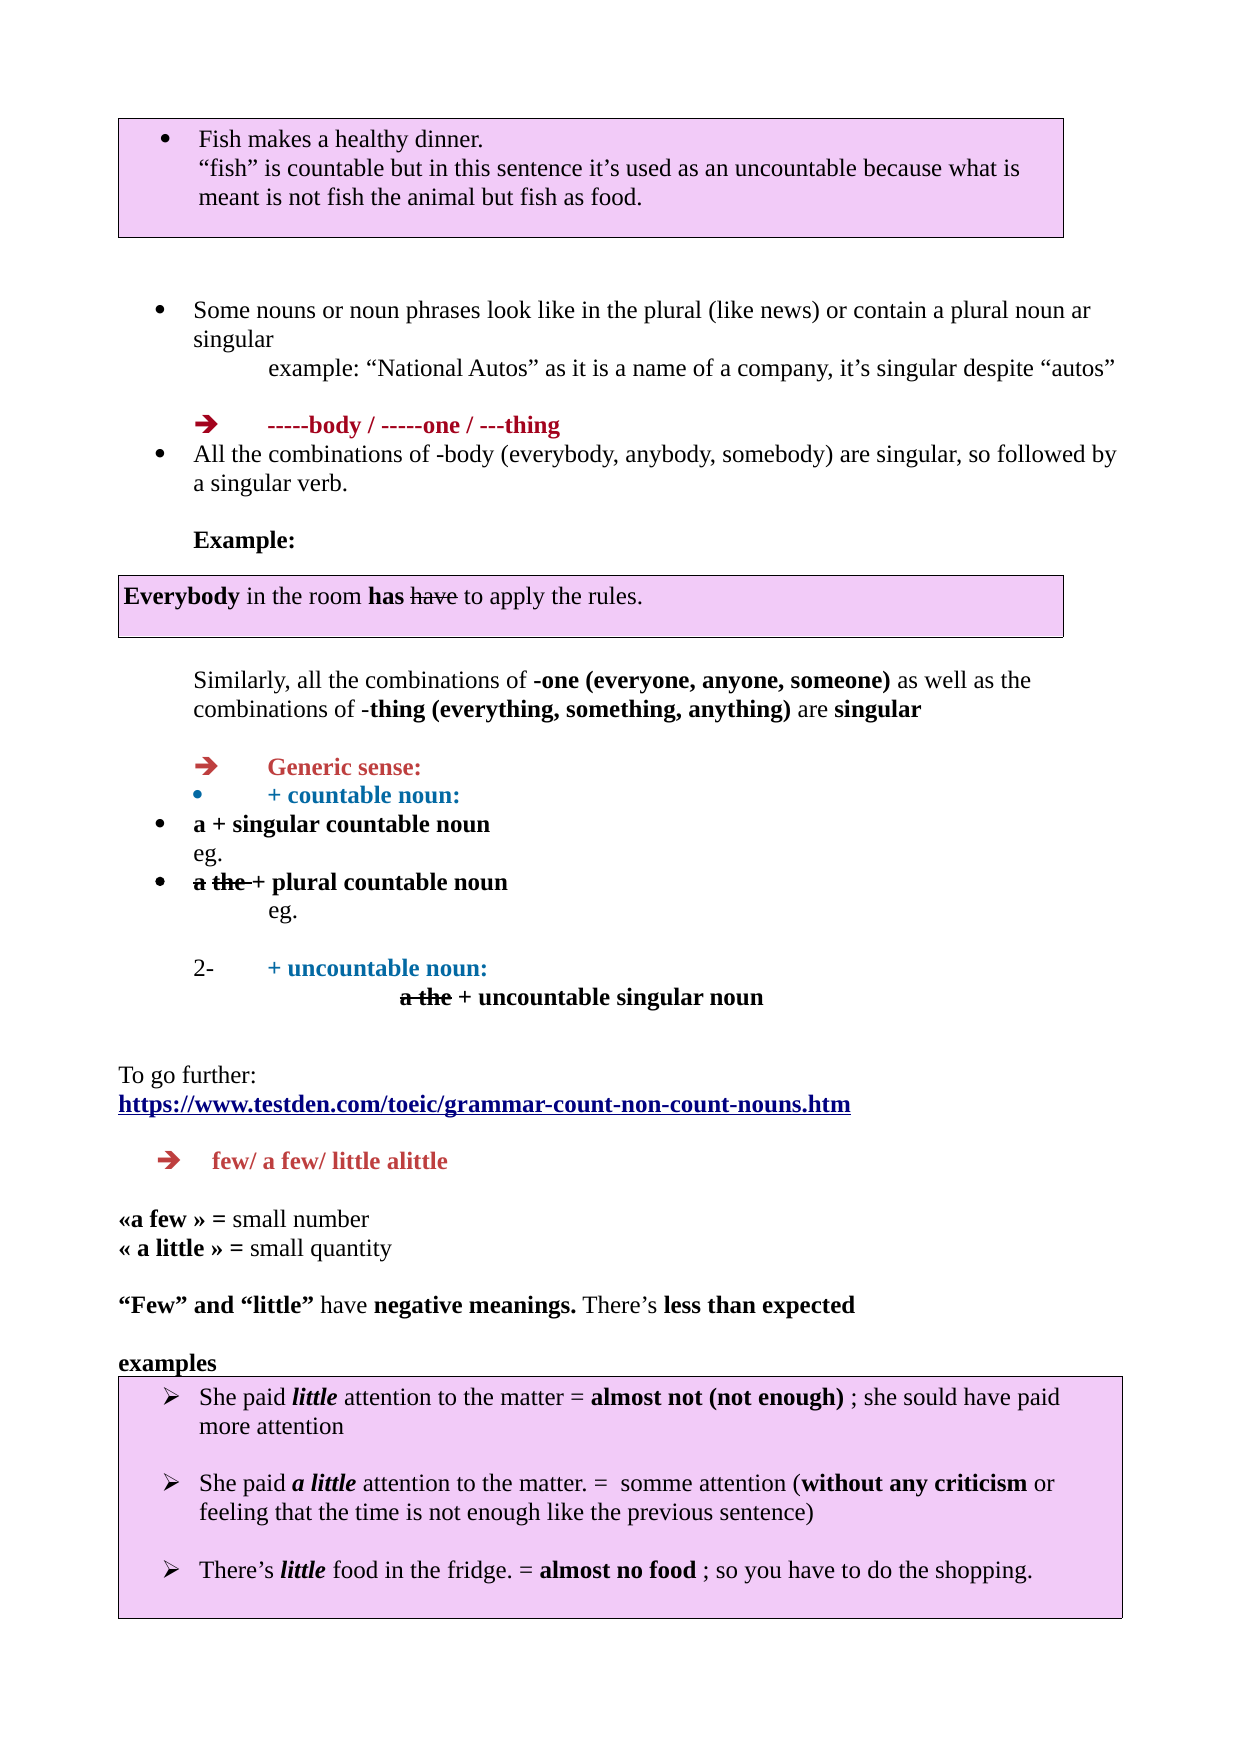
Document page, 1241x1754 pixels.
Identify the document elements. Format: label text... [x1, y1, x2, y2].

list eg. [193, 838, 1122, 867]
list + countable noun: [193, 781, 1122, 809]
list a the + uncountable singular noun [306, 982, 1122, 1011]
text To go further: [118, 1060, 1122, 1089]
text « a little » = small quantity [118, 1233, 1122, 1261]
table_header Everybody in the room has have to apply the rules. [119, 576, 1063, 636]
text examples [118, 1348, 1122, 1376]
list a the + plural countable noun [156, 867, 1122, 896]
list All the combinations of -body (everybody, anybody, somebody) are singular, so followed by a singular verb. [156, 439, 1122, 496]
table_header The shop sells many different wools. “wool” (la laine) is normally uncountable but in this sentence it is used as countable and it means different kinds of wool. Fish makes a healthy dinner. “fish” is countable but in this sentence it’s used as an uncountable because what is meant is not fish the animal but fish as food. [119, 119, 1063, 237]
list Some nouns or noun phrases look like in the plural (like news) or contain a plural noun ar singular [156, 295, 1122, 353]
list eg. [268, 896, 1122, 924]
list example: “National Autos” as it is a name of a company, it’s singular despite “autos” [268, 353, 1122, 381]
list Example: [193, 525, 1122, 554]
table_header She paid little attention to the matter = almost not (not enough) ; she sould have paid more attention She paid a little attention to the matter. = somme attention (without any criticism or feeling that the time is not enough like the previous sentence) There’s little food in the fridge. = almost no food ; so you have to do the shopping. I’ve brought her a few flowers for her birthday. = some flowers I’ve brought her few flowers for her birthday. = not many/ not enough flower ; I should have brought her more (criticism). Perhaps, there weren’t any more at the florist’s. [119, 1377, 1122, 1618]
list Similarly, all the combinations of -one (everyone, anyone, someone) as well as the combinations of -thing (everything, something, anything) are singular [193, 666, 1122, 723]
text “Few” and “little” have negative meanings. There’s less than expected [118, 1290, 1122, 1319]
text «a few » = small number [118, 1204, 1122, 1233]
list -----body / -----one / ---thing [193, 410, 1122, 439]
list a + singular countable noun [156, 809, 1122, 838]
list 2- + uncountable noun: [193, 953, 1122, 982]
text https://www.testden.com/toeic/grammar-count-non-count-nouns.htm [118, 1089, 1122, 1118]
list Generic sense: [193, 752, 1122, 781]
list few/ a few/ little alittle [156, 1146, 1122, 1175]
